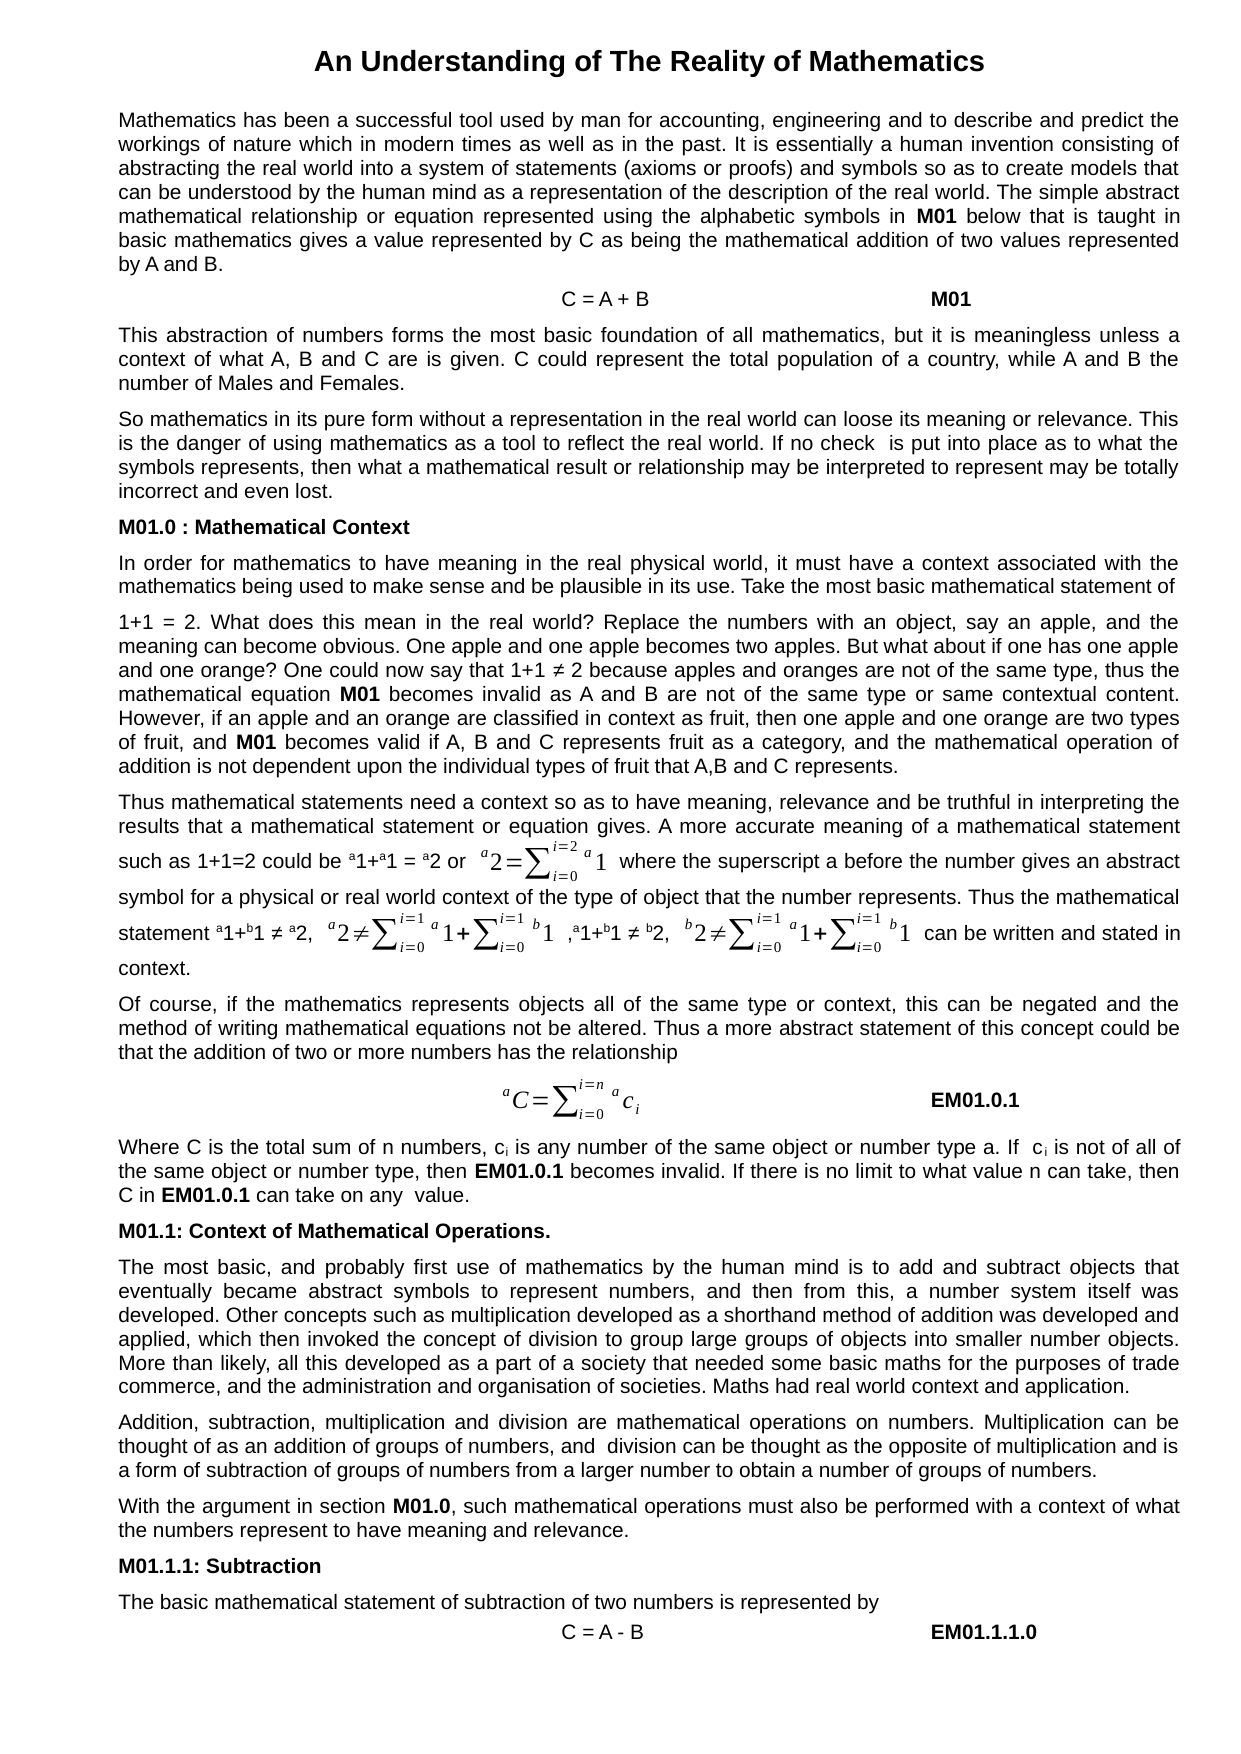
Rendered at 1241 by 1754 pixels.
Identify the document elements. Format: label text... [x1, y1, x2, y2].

text This abstraction of numbers forms the most basic foundation of all mathematics, but it is meaningless unless a context of what A, B and C are is given. C could represent the total population of a country, while A and B the number of Males and Females. [118, 323, 1181, 395]
text C = A - B EM01.1.1.0 [118, 1619, 1181, 1643]
text Mathematics has been a successful tool used by man for accounting, engineering and to describe and predict the workings of nature which in modern times as well as in the past. It is essentially a human invention consisting of abstracting the real world into a system of statements (axioms or proofs) and symbols so as to create models that can be understood by the human mind as a representation of the description of the real world. The simple abstract mathematical relationship or equation represented using the alphabetic symbols in M01 below that is taught in basic mathematics gives a value represented by C as being the mathematical addition of two values represented by A and B. [118, 108, 1181, 275]
text The basic mathematical statement of subtraction of two numbers is represented by [118, 1589, 1181, 1613]
text So mathematics in its pure form without a representation in the real world can loose its meaning or relevance. This is the danger of using mathematics as a tool to reflect the real world. If no check is put into place as to what the symbols represents, then what a mathematical result or relationship may be interpreted to represent may be totally incorrect and even lost. [118, 407, 1181, 503]
text EM01.0.1 [118, 1076, 1181, 1123]
text M01.1.1: Subtraction [118, 1554, 1181, 1578]
text 1+1 = 2. What does this mean in the real world? Replace the numbers with an object, say an apple, and the meaning can become obvious. One apple and one apple becomes two apples. But what about if one has one apple and one orange? One could now say that 1+1 ≠ 2 because apples and oranges are not of the same type, thus the mathematical equation M01 becomes invalid as A and B are not of the same type or same contextual content. However, if an apple and an orange are classified in context as fruit, then one apple and one orange are two types of fruit, and M01 becomes valid if A, B and C represents fruit as a category, and the mathematical operation of addition is not dependent upon the individual types of fruit that A,B and C represents. [118, 610, 1181, 778]
text With the argument in section M01.0, such mathematical operations must also be performed with a context of what the numbers represent to have meaning and relevance. [118, 1494, 1181, 1542]
text An Understanding of The Reality of Mathematics [118, 44, 1181, 78]
text C = A + B M01 [118, 287, 1181, 311]
text M01.1: Context of Mathematical Operations. [118, 1219, 1181, 1243]
text Of course, if the mathematics represents objects all of the same type or context, this can be negated and the method of writing mathematical equations not be altered. Thus a more abstract statement of this concept could be that the addition of two or more numbers has the relationship [118, 992, 1181, 1064]
text In order for mathematics to have meaning in the real physical world, it must have a context associated with the mathematics being used to make sense and be plausible in its use. Take the most basic mathematical statement of [118, 550, 1181, 598]
text Addition, subtraction, multiplication and division are mathematical operations on numbers. Multiplication can be thought of as an addition of groups of numbers, and division can be thought as the opposite of multiplication and is a form of subtraction of groups of numbers from a larger number to obtain a number of groups of numbers. [118, 1410, 1181, 1482]
text Thus mathematical statements need a context so as to have meaning, relevance and be truthful in interpreting the results that a mathematical statement or equation gives. A more accurate meaning of a mathematical statement such as 1+1=2 could be a1+a1 = a2 orwhere the superscript a before the number gives an abstract symbol for a physical or real world context of the type of object that the number represents. Thus the mathematical statement a1+b1 ≠ a2,,a1+b1 ≠ b2,can be written and stated in context. [118, 790, 1181, 980]
text The most basic, and probably first use of mathematics by the human mind is to add and subtract objects that eventually became abstract symbols to represent numbers, and then from this, a number system itself was developed. Other concepts such as multiplication developed as a shorthand method of addition was developed and applied, which then invoked the concept of division to group large groups of objects into smaller number objects. More than likely, all this developed as a part of a society that needed some basic maths for the purposes of trade commerce, and the administration and organisation of societies. Maths had real world context and application. [118, 1254, 1181, 1398]
text M01.0 : Mathematical Context [118, 514, 1181, 538]
text Where C is the total sum of n numbers, ci is any number of the same object or number type a. If ci is not of all of the same object or number type, then EM01.0.1 becomes invalid. If there is no limit to what value n can take, then C in EM01.0.1 can take on any value. [118, 1135, 1181, 1207]
